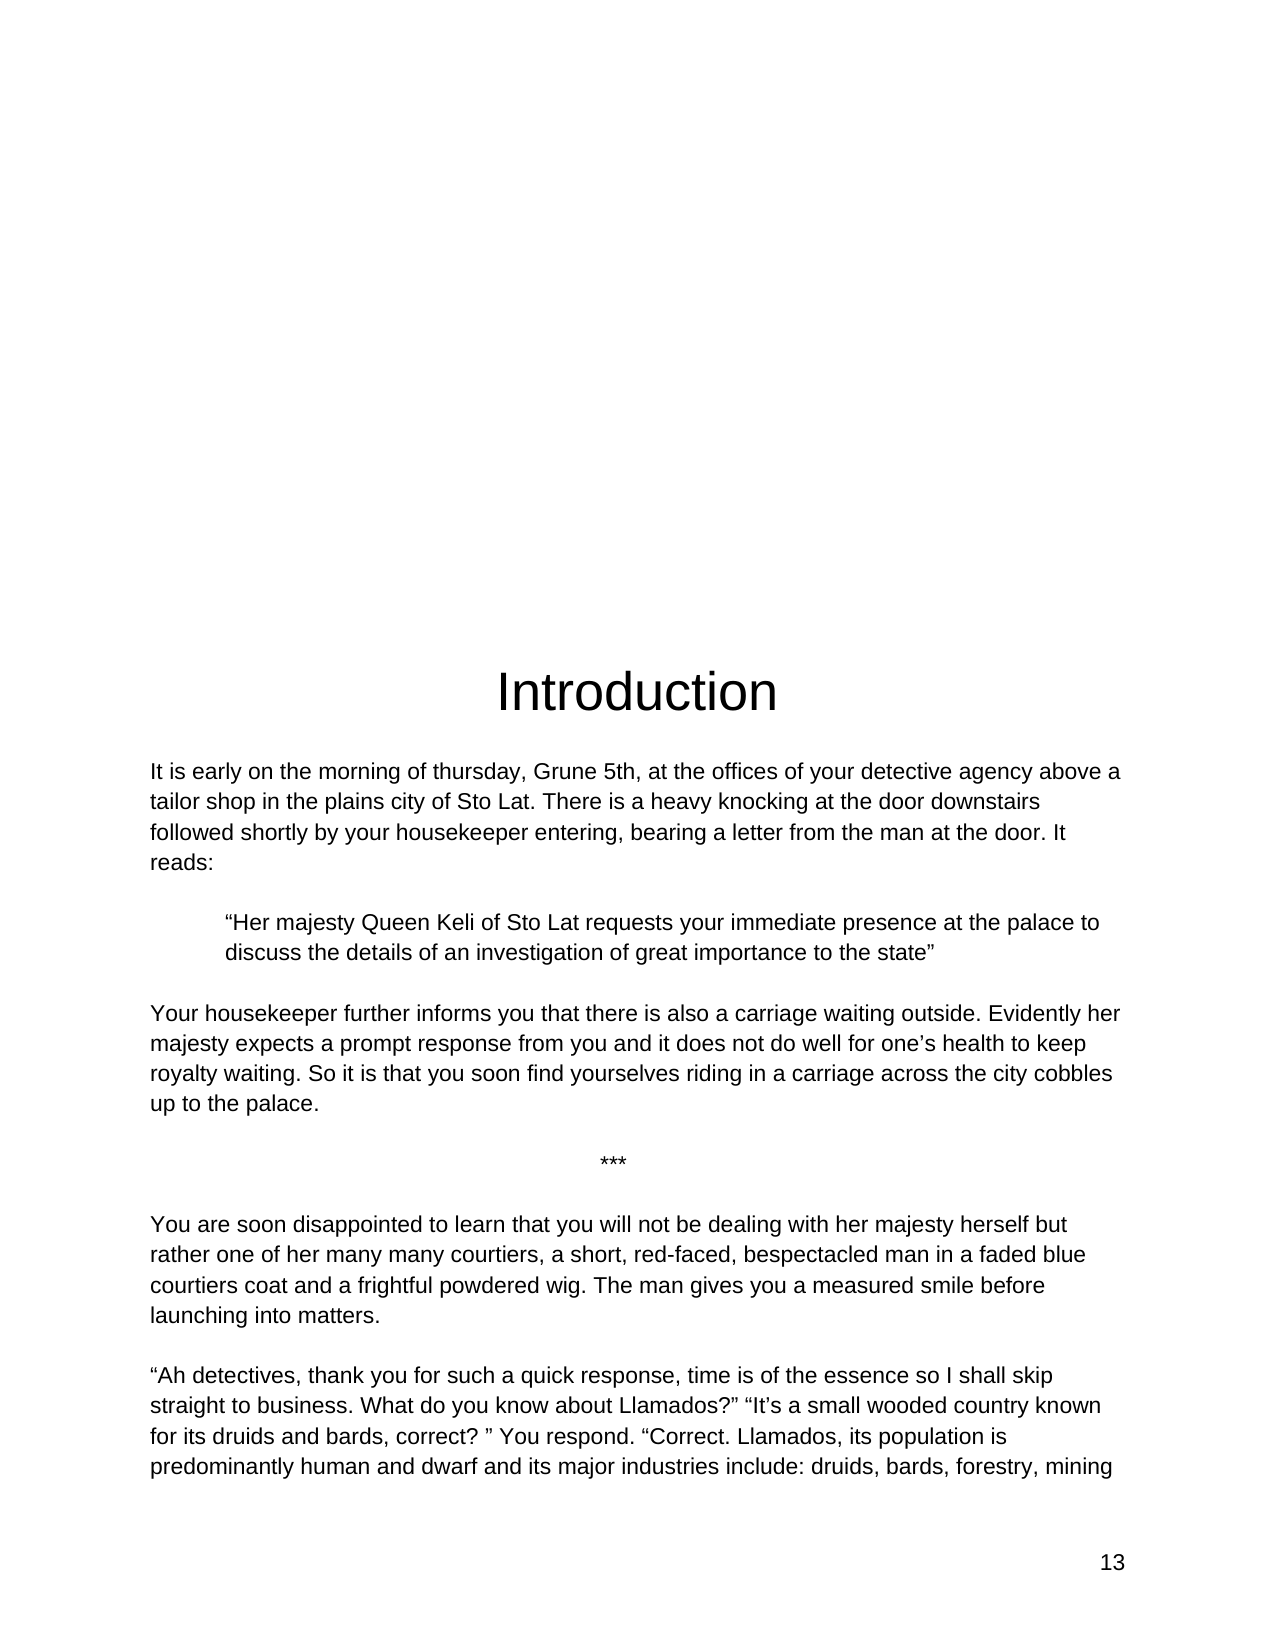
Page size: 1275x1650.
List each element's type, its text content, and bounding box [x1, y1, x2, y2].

title Introduction [150, 659, 1125, 722]
text It is early on the morning of thursday, Grune 5th, at the offices of your detective agency above a tailor shop in the plains city of Sto Lat. There is a heavy knocking at the door downstairs followed shortly by your housekeeper entering, bearing a letter from the man at the door. It reads: [150, 758, 1125, 875]
text You are soon disappointed to learn that you will not be dealing with her majesty herself but rather one of her many many courtiers, a short, red-faced, bespectacled man in a faded blue courtiers coat and a frightful powdered wig. The man gives you a measured smile before launching into matters. [150, 1211, 1125, 1328]
text “Her majesty Queen Keli of Sto Lat requests your immediate presence at the palace to discuss the details of an investigation of great importance to the state” [225, 909, 1125, 966]
text Your housekeeper further informs you that there is also a carriage waiting outside. Evidently her majesty expects a prompt response from you and it does not do well for one’s health to keep royalty waiting. So it is that you soon find yourselves riding in a carriage across the city cobbles up to the palace. [150, 1000, 1125, 1117]
text *** [150, 1151, 1125, 1177]
text “Ah detectives, thank you for such a quick response, time is of the essence so I shall skip straight to business. What do you know about Llamados?” “It’s a small wooded country known for its druids and bards, correct? ” You respond. “Correct. Llamados, its population is predominantly human and dwarf and its major industries include: druids, bards, forestry, mining [150, 1362, 1125, 1479]
